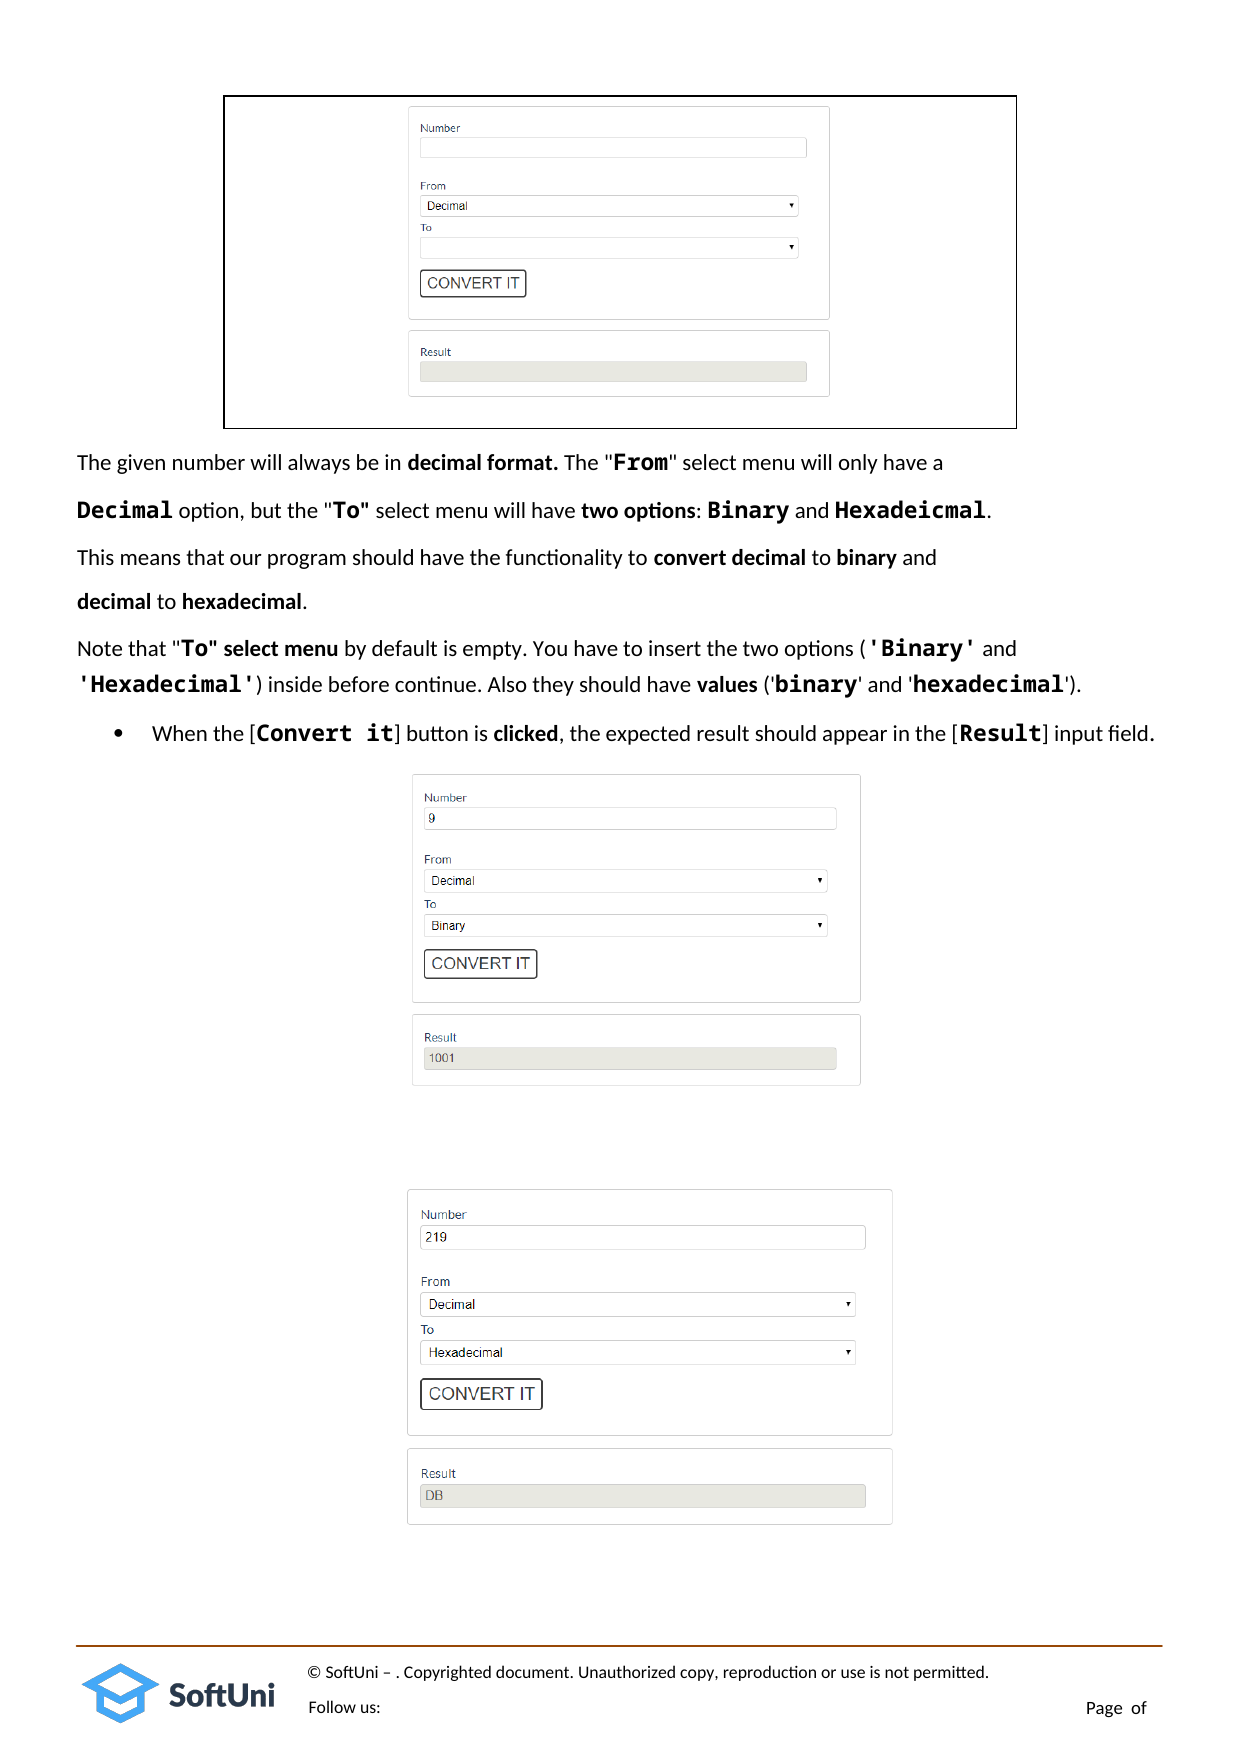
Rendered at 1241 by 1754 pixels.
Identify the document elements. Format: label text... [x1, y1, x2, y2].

picture [244, 765, 996, 1164]
text This means that our program should have the functionality to convert decimal to binary and [77, 543, 1163, 571]
list When the [Convert it] button is clicked, the expected result should appear in the [Result] input field. [114, 716, 1163, 748]
picture [75, 1658, 281, 1729]
text Decimal option, but the "To" select menu will have two options: Binary and Hexadeicmal. [77, 494, 1163, 526]
text Note that "To" select menu by default is empty. You have to insert the two options ('Binary' and 'Hexadecimal') inside before continue. Also they should have values ('binary' and 'hexadecimal'). [77, 632, 1163, 699]
picture [238, 1180, 1003, 1589]
picture [225, 97, 1016, 428]
text The given number will always be in decimal format. The "From" select menu will only have a [77, 446, 1163, 477]
text decimal to hexadecimal. [77, 587, 1163, 615]
